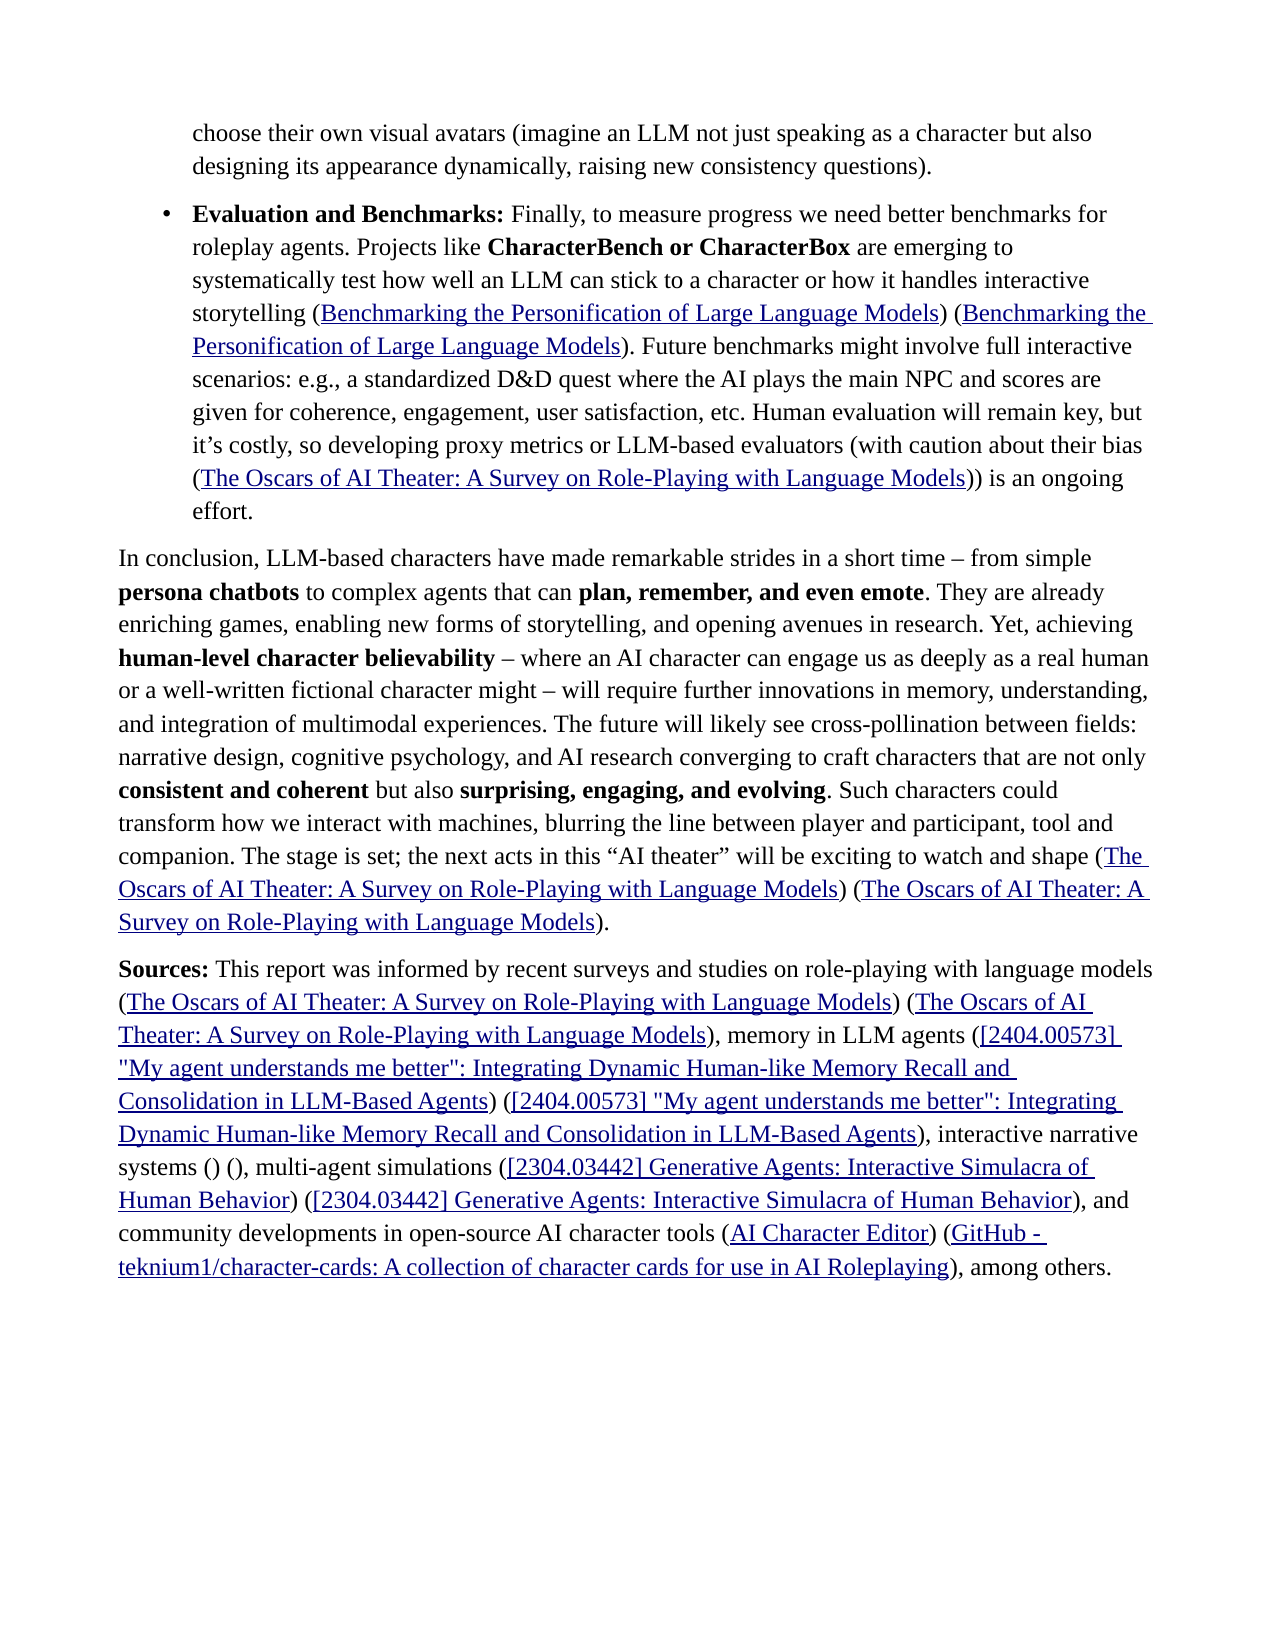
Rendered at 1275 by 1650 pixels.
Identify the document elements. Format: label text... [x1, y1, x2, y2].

text In conclusion, LLM-based characters have made remarkable strides in a short time – from simple persona chatbots to complex agents that can plan, remember, and even emote. They are already enriching games, enabling new forms of storytelling, and opening avenues in research. Yet, achieving human-level character believability – where an AI character can engage us as deeply as a real human or a well-written fictional character might – will require further innovations in memory, understanding, and integration of multimodal experiences. The future will likely see cross-pollination between fields: narrative design, cognitive psychology, and AI research converging to craft characters that are not only consistent and coherent but also surprising, engaging, and evolving. Such characters could transform how we interact with machines, blurring the line between player and participant, tool and companion. The stage is set; the next acts in this “AI theater” will be exciting to watch and shape (The Oscars of AI Theater: A Survey on Role-Playing with Language Models) (The Oscars of AI Theater: A Survey on Role-Playing with Language Models). [118, 543, 1157, 936]
list choose their own visual avatars (imagine an LLM not just speaking as a character but also designing its appearance dynamically, raising new consistency questions). [162, 118, 1157, 180]
list Evaluation and Benchmarks: Finally, to measure progress we need better benchmarks for roleplay agents. Projects like CharacterBench or CharacterBox are emerging to systematically test how well an LLM can stick to a character or how it handles interactive storytelling (Benchmarking the Personification of Large Language Models) (Benchmarking the Personification of Large Language Models). Future benchmarks might involve full interactive scenarios: e.g., a standardized D&D quest where the AI plays the main NPC and scores are given for coherence, engagement, user satisfaction, etc. Human evaluation will remain key, but it’s costly, so developing proxy metrics or LLM-based evaluators (with caution about their bias (The Oscars of AI Theater: A Survey on Role-Playing with Language Models)) is an ongoing effort. [162, 199, 1157, 525]
text Sources: This report was informed by recent surveys and studies on role-playing with language models (The Oscars of AI Theater: A Survey on Role-Playing with Language Models) (The Oscars of AI Theater: A Survey on Role-Playing with Language Models), memory in LLM agents ([2404.00573] "My agent understands me better": Integrating Dynamic Human-like Memory Recall and Consolidation in LLM-Based Agents) ([2404.00573] "My agent understands me better": Integrating Dynamic Human-like Memory Recall and Consolidation in LLM-Based Agents), interactive narrative systems () (), multi-agent simulations ([2304.03442] Generative Agents: Interactive Simulacra of Human Behavior) ([2304.03442] Generative Agents: Interactive Simulacra of Human Behavior), and community developments in open-source AI character tools (AI Character Editor) (GitHub - teknium1/character-cards: A collection of character cards for use in AI Roleplaying), among others. [118, 954, 1157, 1280]
